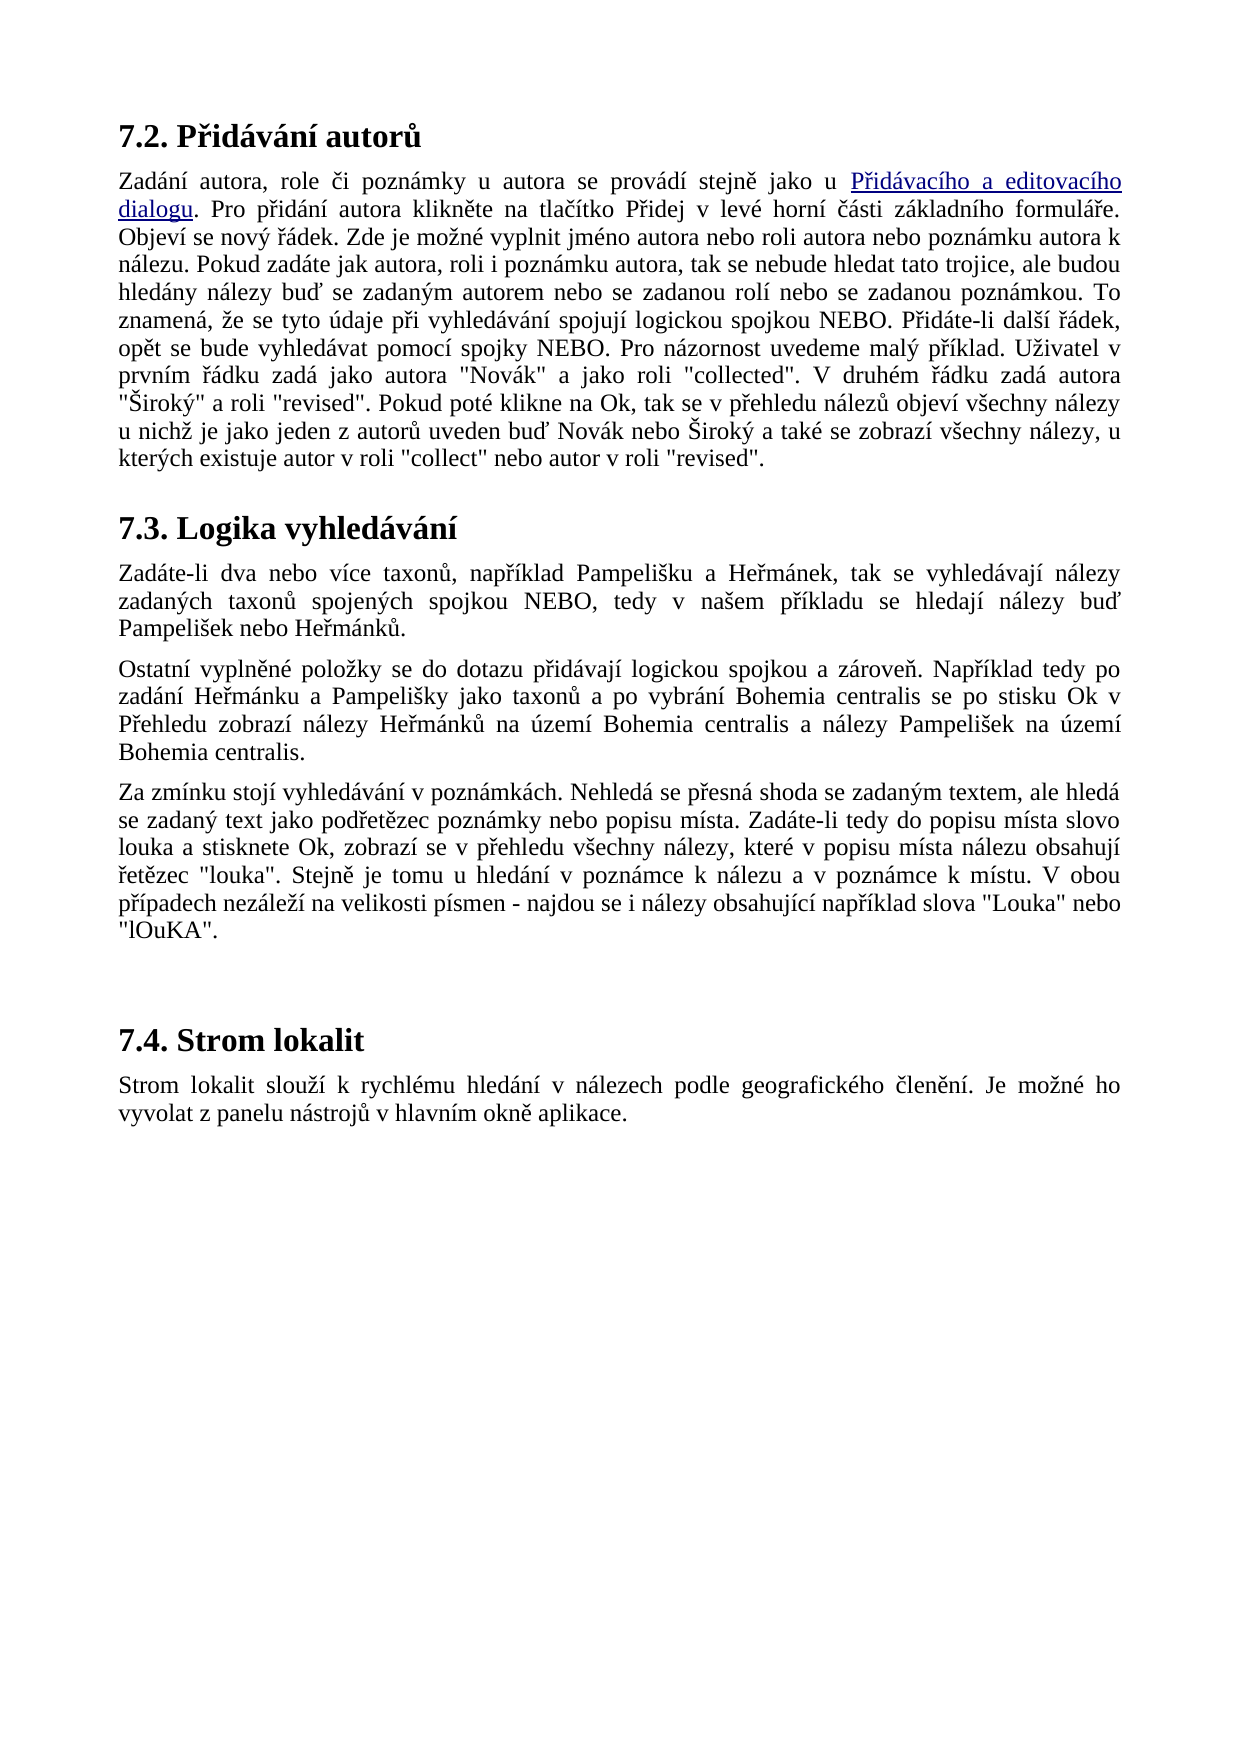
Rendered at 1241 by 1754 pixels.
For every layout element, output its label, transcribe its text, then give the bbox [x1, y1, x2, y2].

subtitle 7.4. Strom lokalit [118, 1022, 1122, 1059]
text Zadání autora, role či poznámky u autora se provádí stejně jako u Přidávacího a editovacího dialogu. Pro přidání autora klikněte na tlačítko Přidej v levé horní části základního formuláře. Objeví se nový řádek. Zde je možné vyplnit jméno autora nebo roli autora nebo poznámku autora k nálezu. Pokud zadáte jak autora, roli i poznámku autora, tak se nebude hledat tato trojice, ale budou hledány nálezy buď se zadaným autorem nebo se zadanou rolí nebo se zadanou poznámkou. To znamená, že se tyto údaje při vyhledávání spojují logickou spojkou NEBO. Přidáte-li další řádek, opět se bude vyhledávat pomocí spojky NEBO. Pro názornost uvedeme malý příklad. Uživatel v prvním řádku zadá jako autora "Novák" a jako roli "collected". V druhém řádku zadá autora "Široký" a roli "revised". Pokud poté klikne na Ok, tak se v přehledu nálezů objeví všechny nálezy u nichž je jako jeden z autorů uveden buď Novák nebo Široký a také se zobrazí všechny nálezy, u kterých existuje autor v roli "collect" nebo autor v roli "revised". [118, 167, 1122, 472]
text Ostatní vyplněné položky se do dotazu přidávají logickou spojkou a zároveň. Například tedy po zadání Heřmánku a Pampelišky jako taxonů a po vybrání Bohemia centralis se po stisku Ok v Přehledu zobrazí nálezy Heřmánků na území Bohemia centralis a nálezy Pampelišek na území Bohemia centralis. [118, 655, 1122, 766]
text Zadáte-li dva nebo více taxonů, například Pampelišku a Heřmánek, tak se vyhledávají nálezy zadaných taxonů spojených spojkou NEBO, tedy v našem příkladu se hledají nálezy buď Pampelišek nebo Heřmánků. [118, 559, 1122, 642]
text Za zmínku stojí vyhledávání v poznámkách. Nehledá se přesná shoda se zadaným textem, ale hledá se zadaný text jako podřetězec poznámky nebo popisu místa. Zadáte-li tedy do popisu místa slovo louka a stisknete Ok, zobrazí se v přehledu všechny nálezy, které v popisu místa nálezu obsahují řetězec "louka". Stejně je tomu u hledání v poznámce k nálezu a v poznámce k místu. V obou případech nezáleží na velikosti písmen - najdou se i nálezy obsahující například slova "Louka" nebo "lOuKA". [118, 778, 1122, 944]
subtitle 7.2. Přidávání autorů [118, 118, 1122, 155]
subtitle 7.3. Logika vyhledávání [118, 510, 1122, 547]
text Strom lokalit slouží k rychlému hledání v nálezech podle geografického členění. Je možné ho vyvolat z panelu nástrojů v hlavním okně aplikace. [118, 1071, 1122, 1127]
